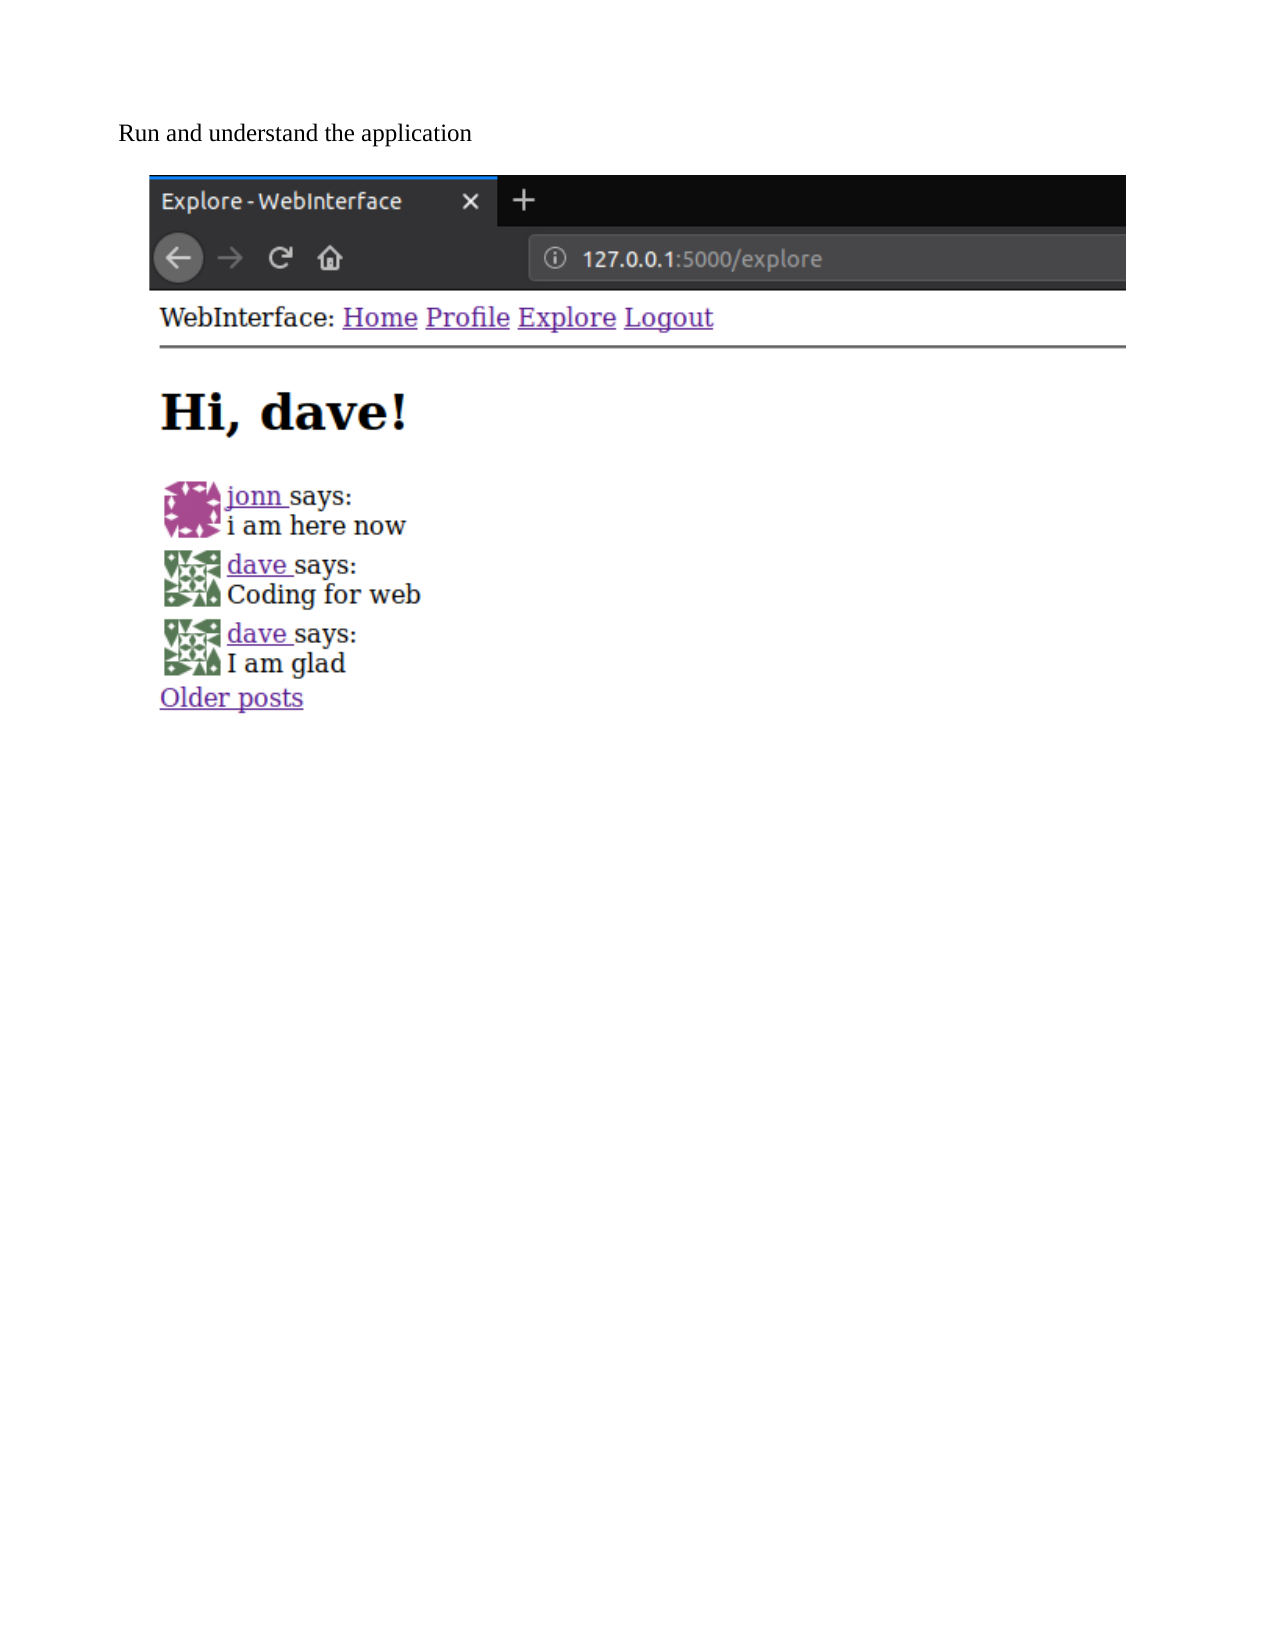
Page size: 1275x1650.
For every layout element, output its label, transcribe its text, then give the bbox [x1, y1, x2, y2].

text Run and understand the application [118, 118, 1157, 147]
picture [149, 175, 1126, 898]
